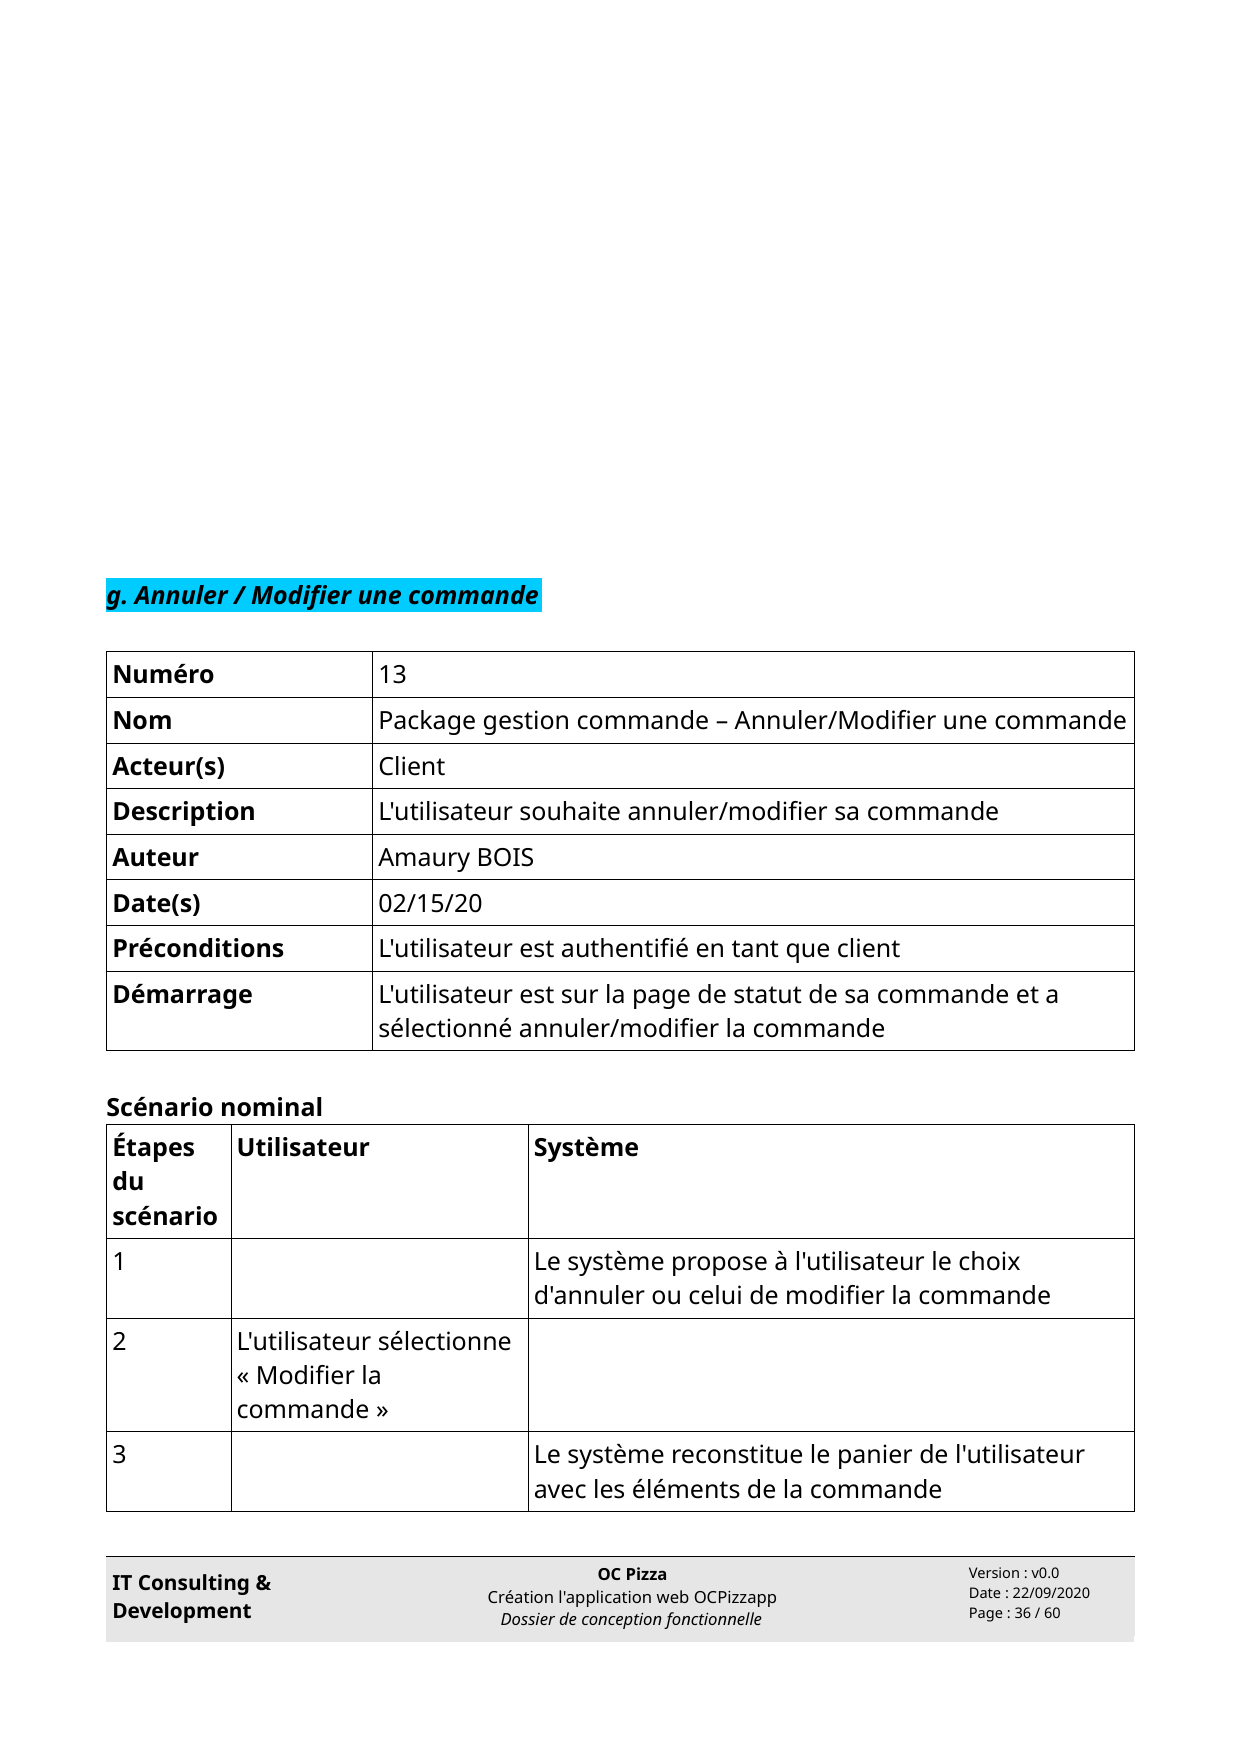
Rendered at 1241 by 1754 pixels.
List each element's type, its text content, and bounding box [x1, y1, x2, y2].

table_cell 3 [107, 1432, 231, 1511]
table_cell Démarrage [107, 972, 372, 1050]
table_cell Auteur [107, 835, 372, 879]
table_cell L'utilisateur souhaite annuler/modifier sa commande [373, 789, 1134, 834]
table_cell Package gestion commande – Annuler/Modifier une commande [373, 698, 1134, 742]
table_header Système [529, 1125, 1134, 1238]
table_cell L'utilisateur sélectionne « Modifier la commande » [232, 1319, 528, 1431]
table_cell Le système reconstitue le panier de l'utilisateur avec les éléments de la commande [529, 1432, 1134, 1511]
table_header Utilisateur [232, 1125, 528, 1238]
table_cell [232, 1239, 528, 1318]
table_cell Acteur(s) [107, 744, 372, 788]
table_cell [529, 1319, 1134, 1431]
table_cell Description [107, 789, 372, 834]
table_cell Amaury BOIS [373, 835, 1134, 879]
table_header 13 [373, 652, 1134, 697]
table_cell 1 [107, 1239, 231, 1318]
table_cell [232, 1432, 528, 1511]
table_cell 15/02/20 [373, 880, 1134, 925]
table_cell L'utilisateur est sur la page de statut de sa commande et a sélectionné annuler/modifier la commande [373, 972, 1134, 1050]
table_cell L'utilisateur est authentifié en tant que client [373, 926, 1134, 971]
table_cell Préconditions [107, 926, 372, 971]
table_cell 2 [107, 1319, 231, 1431]
table_cell Date(s) [107, 880, 372, 925]
text g. Annuler / Modifier une commande [106, 577, 1134, 612]
text Scénario nominal [106, 1090, 1134, 1124]
table_cell Client [373, 744, 1134, 788]
table_cell Le système propose à l'utilisateur le choix d'annuler ou celui de modifier la commande [529, 1239, 1134, 1318]
table_header Numéro [107, 652, 372, 697]
table_cell Nom [107, 698, 372, 742]
table_header Étapes du scénario [107, 1125, 231, 1238]
